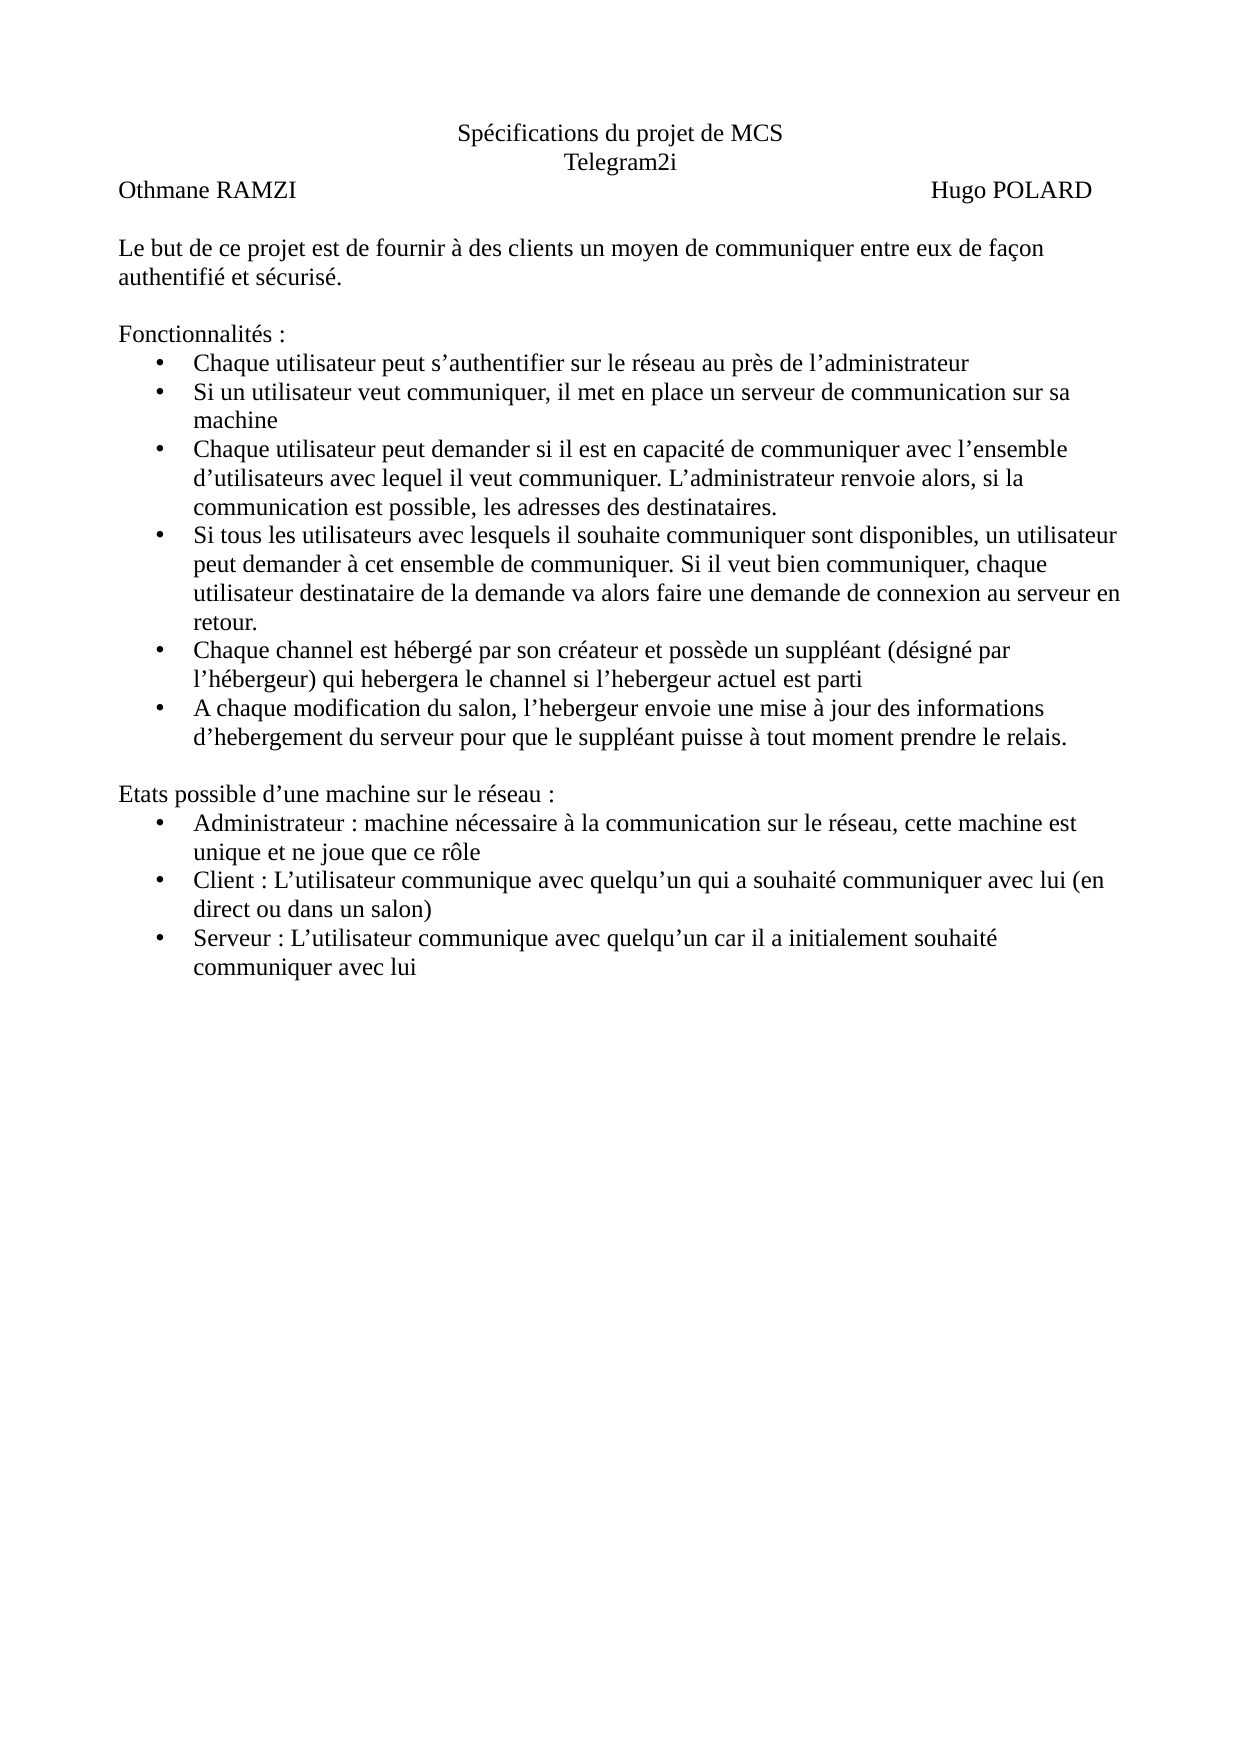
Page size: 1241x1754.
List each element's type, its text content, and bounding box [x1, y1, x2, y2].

list Chaque utilisateur peut demander si il est en capacité de communiquer avec l’ensemble d’utilisateurs avec lequel il veut communiquer. L’administrateur renvoie alors, si la communication est possible, les adresses des destinataires. [156, 434, 1122, 521]
list Client : L’utilisateur communique avec quelqu’un qui a souhaité communiquer avec lui (en direct ou dans un salon) [156, 866, 1122, 923]
text Telegram2i [118, 147, 1122, 176]
list Chaque channel est hébergé par son créateur et possède un suppléant (désigné par l’hébergeur) qui hebergera le channel si l’hebergeur actuel est parti [156, 636, 1122, 693]
list Chaque utilisateur peut s’authentifier sur le réseau au près de l’administrateur [156, 348, 1122, 377]
list Administrateur : machine nécessaire à la communication sur le réseau, cette machine est unique et ne joue que ce rôle [156, 808, 1122, 866]
text Fonctionnalités : [118, 319, 1122, 348]
list Si un utilisateur veut communiquer, il met en place un serveur de communication sur sa machine [156, 377, 1122, 434]
list A chaque modification du salon, l’hebergeur envoie une mise à jour des informations d’hebergement du serveur pour que le suppléant puisse à tout moment prendre le relais. [156, 693, 1122, 751]
text Le but de ce projet est de fournir à des clients un moyen de communiquer entre eux de façon authentifié et sécurisé. [118, 233, 1122, 291]
list Serveur : L’utilisateur communique avec quelqu’un car il a initialement souhaité communiquer avec lui [156, 923, 1122, 981]
text Etats possible d’une machine sur le réseau : [118, 779, 1122, 808]
list Si tous les utilisateurs avec lesquels il souhaite communiquer sont disponibles, un utilisateur peut demander à cet ensemble de communiquer. Si il veut bien communiquer, chaque utilisateur destinataire de la demande va alors faire une demande de connexion au serveur en retour. [156, 521, 1122, 636]
text Othmane RAMZI Hugo POLARD [118, 176, 1122, 204]
text Spécifications du projet de MCS [118, 118, 1122, 147]
